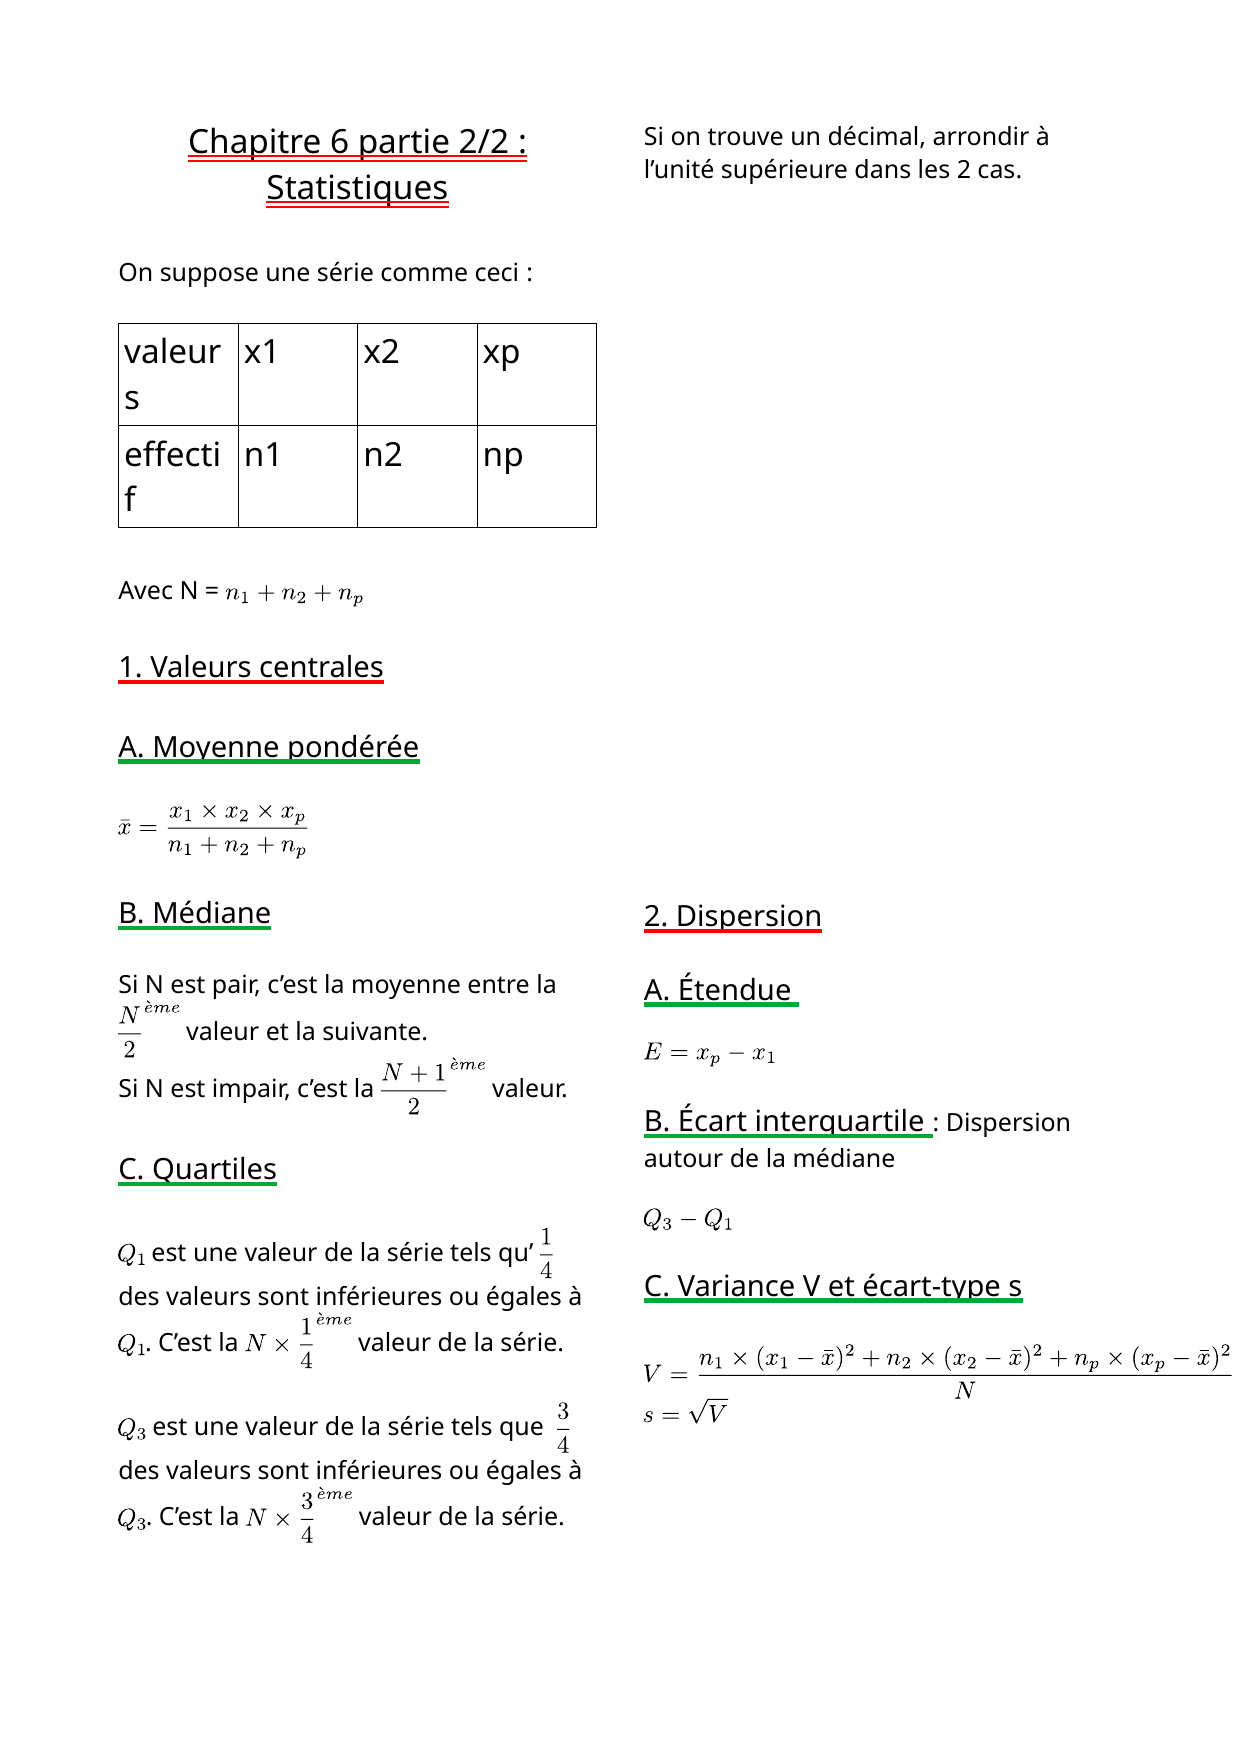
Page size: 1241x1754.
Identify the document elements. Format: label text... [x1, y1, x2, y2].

text Si on trouve un décimal, arrondir à l’unité supérieure dans les 2 cas. [644, 118, 1122, 186]
text Avec N = [118, 573, 596, 607]
table_header valeurs [119, 324, 238, 425]
text 1. Valeurs centrales [118, 647, 596, 686]
text Si N est pair, c’est la moyenne entre la valeur et la suivante. [118, 966, 596, 1057]
text est une valeur de la série tels qu’ des valeurs sont inférieures ou égales à . C’est la valeur de la série. [118, 1228, 596, 1368]
text 2. Dispersion [644, 895, 1122, 935]
table_cell np [478, 426, 596, 527]
text valeur. [419, 1057, 596, 1114]
table_header xp [478, 324, 596, 425]
text Si N est impair, c’est la [118, 1057, 452, 1114]
text C. Quartiles [118, 1148, 596, 1188]
text est une valeur de la série tels que des valeurs sont inférieures ou égales à . C’est la valeur de la série. [118, 1402, 596, 1543]
text On suppose une série comme ceci : [118, 254, 596, 288]
table_header x1 [239, 324, 357, 425]
text A. Étendue [644, 969, 1122, 1008]
table_cell n2 [358, 426, 477, 527]
text B. Médiane [118, 893, 596, 932]
text C. Variance V et écart-type s [644, 1265, 1122, 1304]
table_header x2 [358, 324, 477, 425]
text B. Écart interquartile : Dispersion autour de la médiane [644, 1101, 1122, 1174]
text Chapitre 6 partie 2/2 : Statistiques [118, 118, 596, 209]
text A. Moyenne pondérée [118, 726, 596, 766]
table_cell n1 [239, 426, 357, 527]
table_cell effectif [119, 426, 238, 527]
